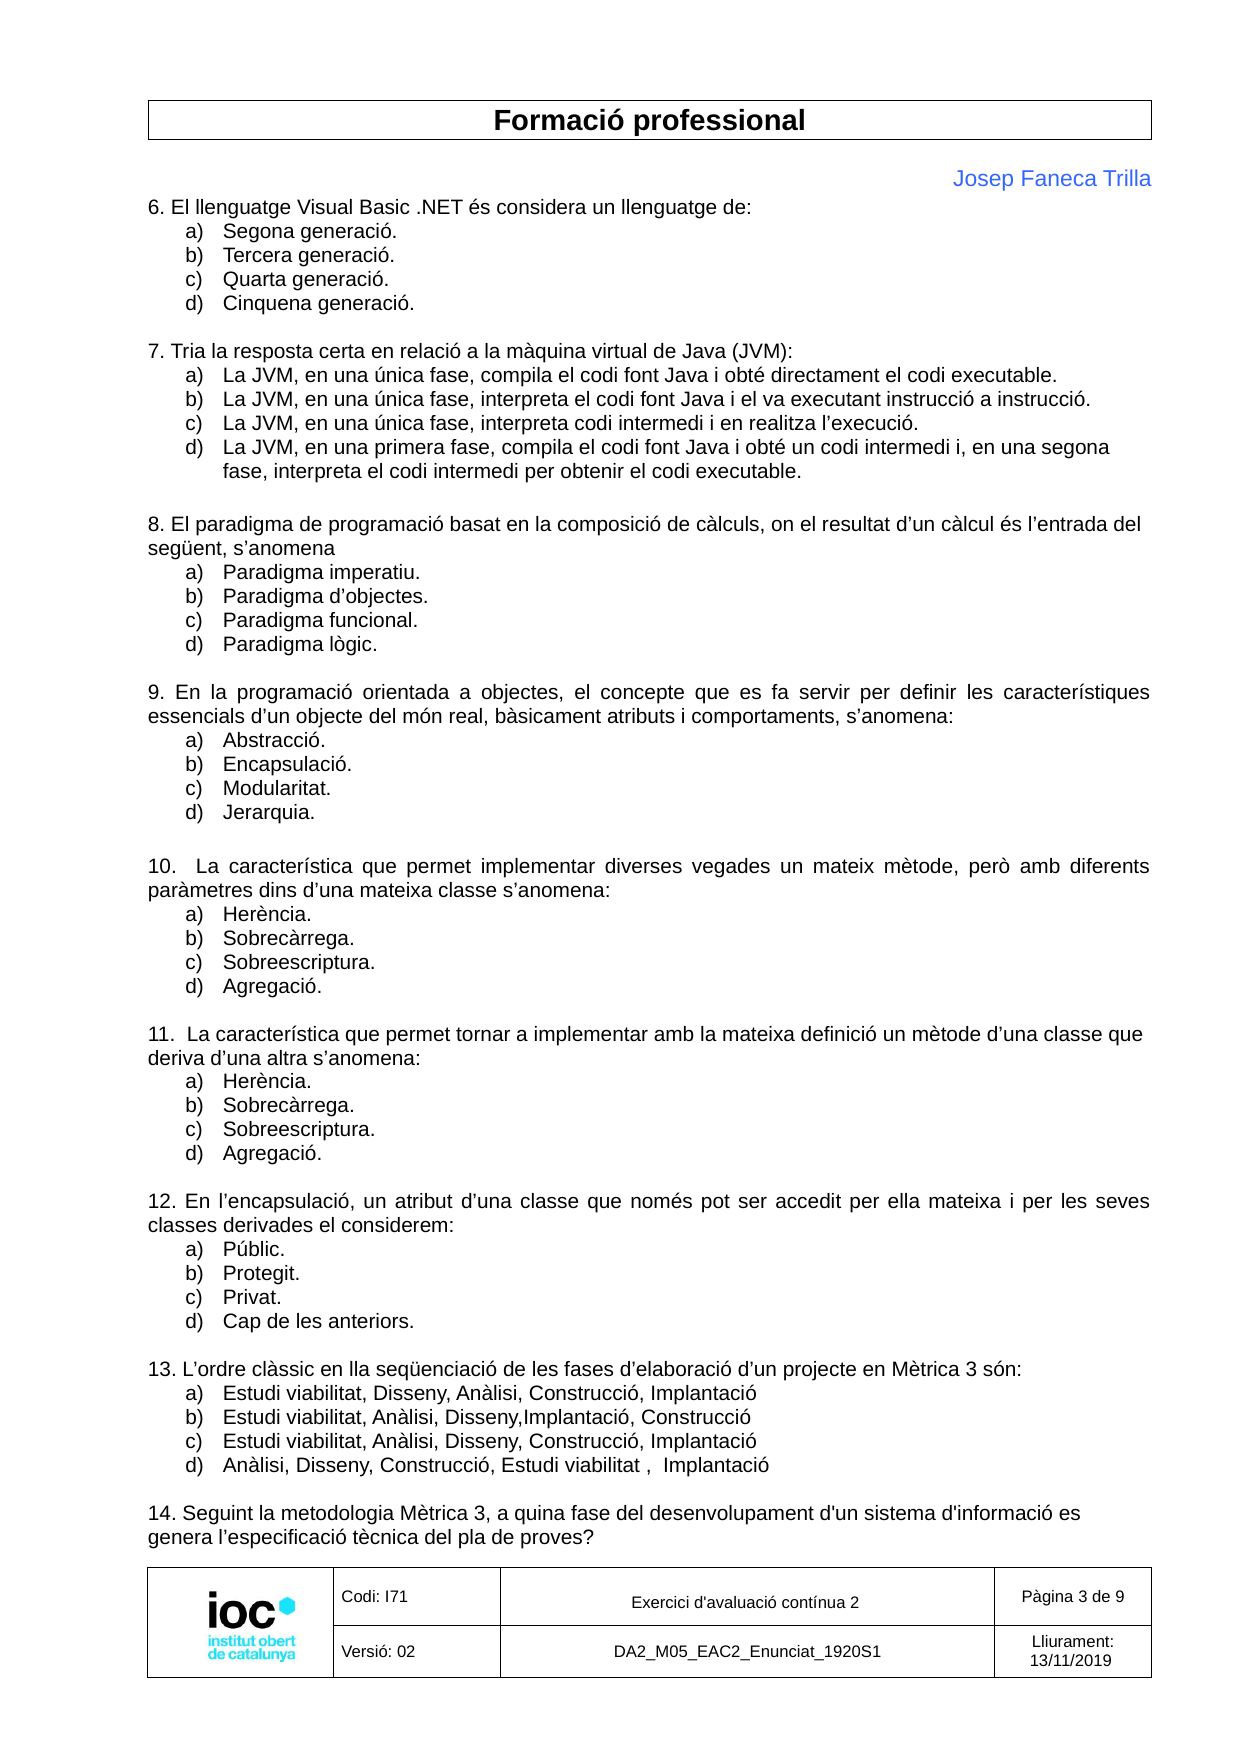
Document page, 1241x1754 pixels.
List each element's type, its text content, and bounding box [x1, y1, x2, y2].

list Sobrecàrrega. [185, 1093, 1151, 1117]
list La JVM, en una única fase, interpreta el codi font Java i el va executant instrucció a instrucció. [185, 387, 1151, 411]
text 8. El paradigma de programació basat en la composició de càlculs, on el resultat d’un càlcul és l’entrada del següent, s’anomena [148, 512, 1151, 560]
list Herència. [185, 902, 1151, 926]
list Estudi viabilitat, Disseny, Anàlisi, Construcció, Implantació [185, 1381, 1151, 1405]
text 9. En la programació orientada a objectes, el concepte que es fa servir per definir les característiques essencials d’un objecte del món real, bàsicament atributs i comportaments, s’anomena: [148, 680, 1151, 728]
list Públic. [185, 1237, 1151, 1261]
text 13. L’ordre clàssic en lla seqüenciació de les fases d’elaboració d’un projecte en Mètrica 3 són: [148, 1357, 1151, 1381]
list Privat. [185, 1285, 1151, 1309]
list Modularitat. [185, 776, 1151, 800]
list Sobreescriptura. [185, 1117, 1151, 1141]
list Cap de les anteriors. [185, 1309, 1151, 1333]
list La JVM, en una única fase, compila el codi font Java i obté directament el codi executable. [185, 363, 1151, 387]
text 6. El llenguatge Visual Basic .NET és considera un llenguatge de: [148, 195, 1151, 219]
list Anàlisi, Disseny, Construcció, Estudi viabilitat , Implantació [185, 1453, 1151, 1477]
list Sobrecàrrega. [185, 926, 1151, 949]
list La JVM, en una única fase, interpreta codi intermedi i en realitza l’execució. [185, 411, 1151, 434]
list La JVM, en una primera fase, compila el codi font Java i obté un codi intermedi i, en una segona fase, interpreta el codi intermedi per obtenir el codi executable. [185, 434, 1151, 482]
list Jerarquia. [185, 800, 1151, 824]
list Encapsulació. [185, 752, 1151, 776]
list Paradigma lògic. [185, 632, 1151, 656]
list Estudi viabilitat, Anàlisi, Disseny,Implantació, Construcció [185, 1405, 1151, 1429]
list Estudi viabilitat, Anàlisi, Disseny, Construcció, Implantació [185, 1429, 1151, 1453]
text 12. En l’encapsulació, un atribut d’una classe que només pot ser accedit per ella mateixa i per les seves classes derivades el considerem: [148, 1189, 1151, 1237]
text 10. La característica que permet implementar diverses vegades un mateix mètode, però amb diferents paràmetres dins d’una mateixa classe s’anomena: [148, 854, 1151, 902]
text 7. Tria la resposta certa en relació a la màquina virtual de Java (JVM): [148, 339, 1151, 363]
list Paradigma funcional. [185, 608, 1151, 632]
list Agregació. [185, 973, 1151, 997]
list Paradigma d’objectes. [185, 584, 1151, 608]
text 11. La característica que permet tornar a implementar amb la mateixa definició un mètode d’una classe que deriva d’una altra s’anomena: [148, 1021, 1151, 1069]
text 14. Seguint la metodologia Mètrica 3, a quina fase del desenvolupament d'un sistema d'informació es genera l’especificació tècnica del pla de proves? [148, 1501, 1151, 1548]
list Herència. [185, 1069, 1151, 1093]
list Segona generació. [185, 219, 1151, 243]
list Cinquena generació. [185, 291, 1151, 315]
list Protegit. [185, 1261, 1151, 1285]
list Quarta generació. [185, 267, 1151, 291]
list Agregació. [185, 1141, 1151, 1165]
list Tercera generació. [185, 243, 1151, 267]
list Sobreescriptura. [185, 949, 1151, 973]
picture [195, 1577, 309, 1673]
list Abstracció. [185, 728, 1151, 752]
list Paradigma imperatiu. [185, 560, 1151, 584]
